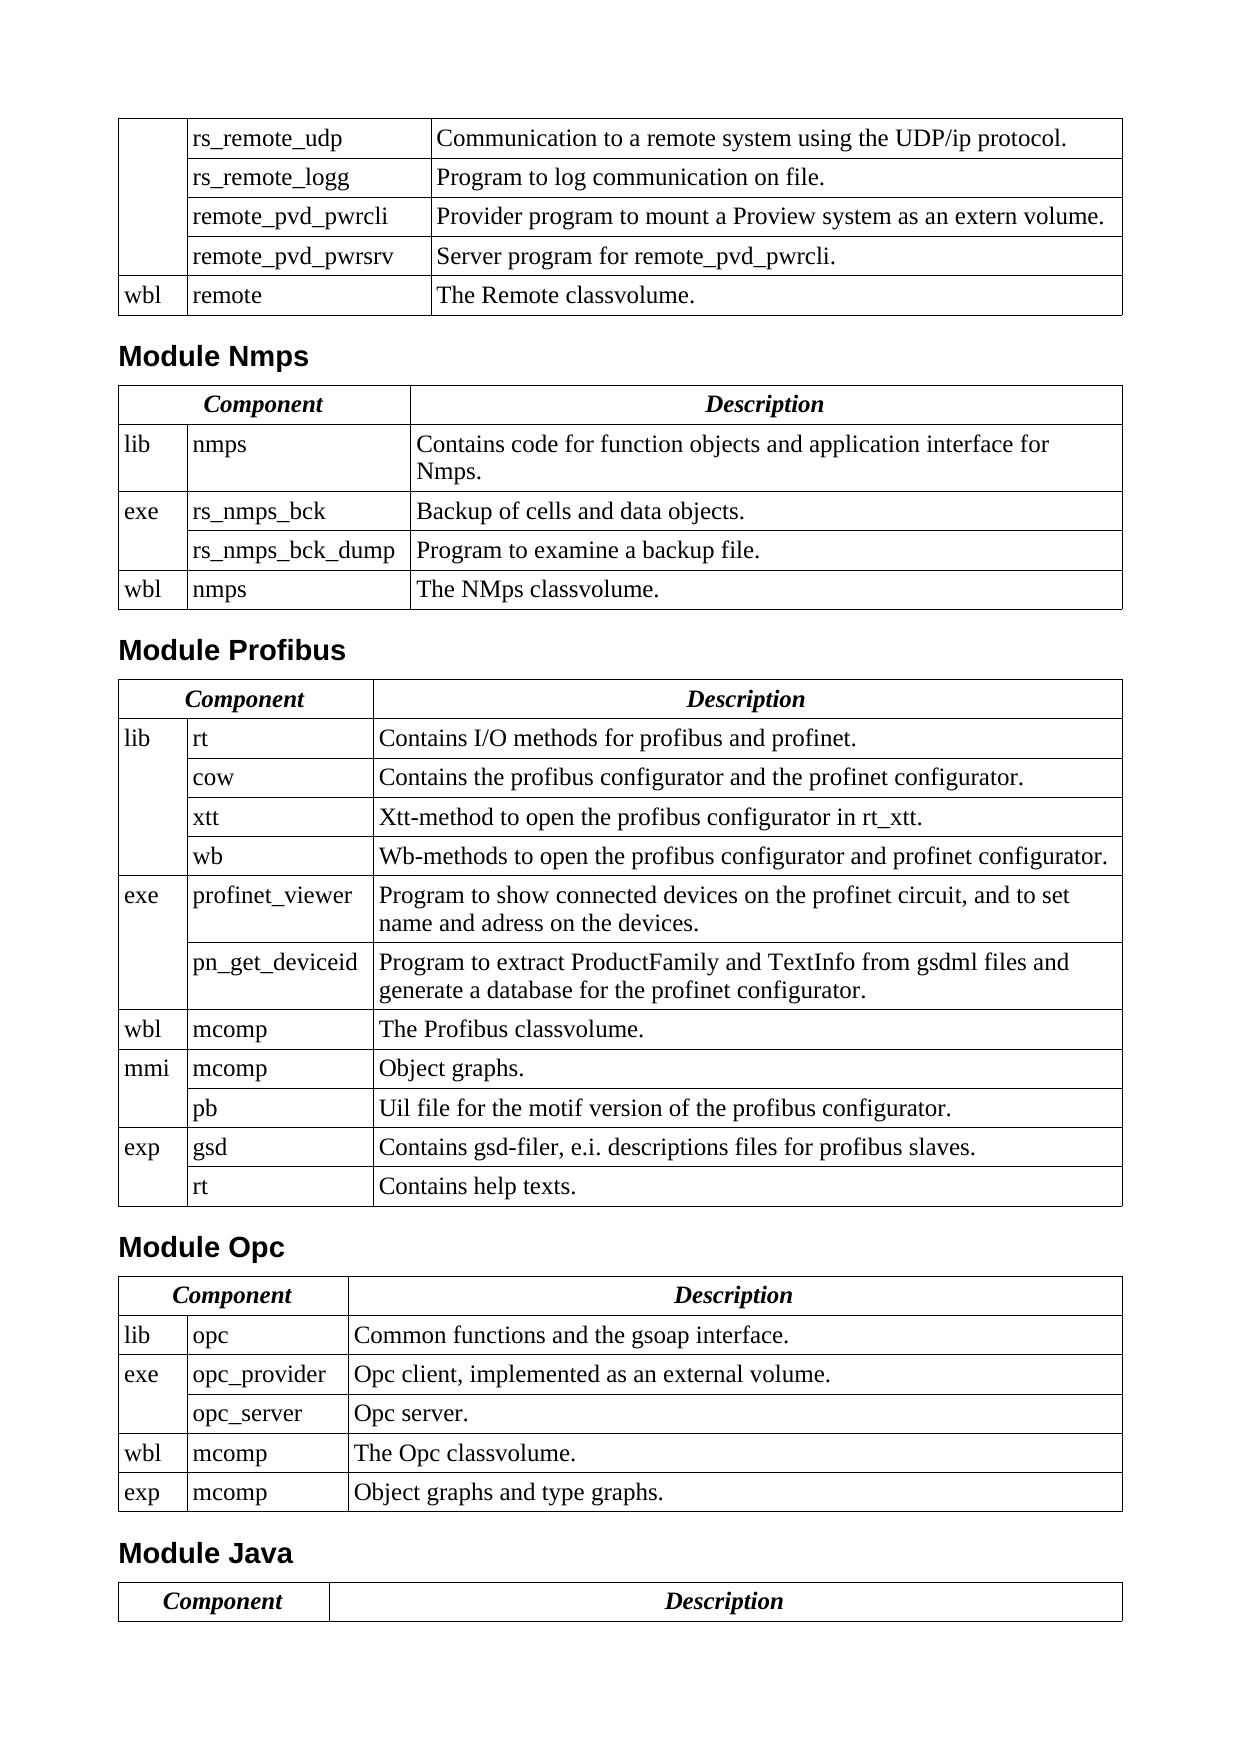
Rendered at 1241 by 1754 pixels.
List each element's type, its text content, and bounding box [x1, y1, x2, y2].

table_cell The Profibus classvolume. [374, 1010, 1122, 1048]
table_cell rs_remote_logg [188, 159, 431, 197]
table_cell Program to log communication on file. [432, 159, 1122, 197]
table_cell mcomp [188, 1010, 373, 1048]
table_cell Backup of cells and data objects. [411, 492, 1122, 530]
table_header Description [374, 680, 1122, 718]
table_cell mcomp [188, 1434, 348, 1472]
table_cell mmi [119, 1050, 187, 1127]
table_cell Program to show connected devices on the profinet circuit, and to set name and adress on the devices. [374, 876, 1122, 942]
table_cell xtt [188, 798, 373, 836]
table_cell gsd [188, 1128, 373, 1166]
table_cell exe [119, 492, 187, 569]
table_cell remote [188, 276, 431, 314]
table_cell The Remote classvolume. [432, 276, 1122, 314]
table_cell lib [119, 719, 187, 875]
table_cell mcomp [188, 1050, 373, 1088]
subtitle Module Profibus [118, 634, 1122, 666]
table_cell Contains the profibus configurator and the profinet configurator. [374, 759, 1122, 797]
table_cell Contains gsd-filer, e.i. descriptions files for profibus slaves. [374, 1128, 1122, 1166]
table_header Component [119, 680, 373, 718]
table_cell exp [119, 1473, 187, 1511]
table_cell remote_pvd_pwrsrv [188, 237, 431, 275]
table_cell wbl [119, 1010, 187, 1048]
table_header Description [330, 1583, 1122, 1621]
table_cell Server program for remote_pvd_pwrcli. [432, 237, 1122, 275]
table_cell Xtt-method to open the profibus configurator in rt_xtt. [374, 798, 1122, 836]
table_cell opc_provider [188, 1355, 348, 1394]
table_cell lib [119, 1316, 187, 1354]
table_cell pb [188, 1089, 373, 1127]
table_header Description [411, 386, 1122, 424]
table_header Component [119, 1583, 329, 1621]
table_cell wbl [119, 276, 187, 314]
table_cell wbl [119, 1434, 187, 1472]
table_cell rs_nmps_bck_dump [188, 531, 410, 569]
table_cell rs_nmps_bck [188, 492, 410, 530]
table_cell exp [119, 1128, 187, 1206]
table_cell The Opc classvolume. [349, 1434, 1122, 1472]
table_cell rt [188, 719, 373, 757]
table_cell Object graphs. [374, 1050, 1122, 1088]
table_header Component [119, 386, 410, 424]
table_cell wb [188, 837, 373, 875]
subtitle Module Opc [118, 1231, 1122, 1263]
table_cell remote_pvd_pwrcli [188, 198, 431, 236]
table_cell Uil file for the motif version of the profibus configurator. [374, 1089, 1122, 1127]
table_cell pn_get_deviceid [188, 943, 373, 1009]
table_cell Opc client, implemented as an external volume. [349, 1355, 1122, 1394]
table_cell opc_server [188, 1395, 348, 1433]
table_cell nmps [188, 571, 410, 609]
table_cell Object graphs and type graphs. [349, 1473, 1122, 1511]
subtitle Module Java [118, 1537, 1122, 1569]
table_header Description [349, 1277, 1122, 1315]
table_header Component [119, 1277, 348, 1315]
table_cell Opc server. [349, 1395, 1122, 1433]
table_cell wbl [119, 571, 187, 609]
subtitle Module Nmps [118, 339, 1122, 372]
table_cell exe [119, 876, 187, 1009]
table_cell Program to extract ProductFamily and TextInfo from gsdml files and generate a database for the profinet configurator. [374, 943, 1122, 1009]
table_cell Wb-methods to open the profibus configurator and profinet configurator. [374, 837, 1122, 875]
table_cell Communication to a remote system using the UDP/ip protocol. [432, 119, 1122, 157]
table_cell Contains code for function objects and application interface for Nmps. [411, 425, 1122, 491]
table_cell exe [119, 1355, 187, 1433]
table_cell Program to examine a backup file. [411, 531, 1122, 569]
table_cell rs_remote_udp [188, 119, 431, 157]
table_cell lib [119, 425, 187, 491]
table_cell Common functions and the gsoap interface. [349, 1316, 1122, 1354]
table_cell The NMps classvolume. [411, 571, 1122, 609]
table_cell opc [188, 1316, 348, 1354]
table_cell mcomp [188, 1473, 348, 1511]
table_cell profinet_viewer [188, 876, 373, 942]
table_cell Provider program to mount a Proview system as an extern volume. [432, 198, 1122, 236]
table_cell Contains I/O methods for profibus and profinet. [374, 719, 1122, 757]
table_cell Contains help texts. [374, 1167, 1122, 1206]
table_cell [119, 119, 187, 275]
table_cell cow [188, 759, 373, 797]
table_cell rt [188, 1167, 373, 1206]
table_cell nmps [188, 425, 410, 491]
